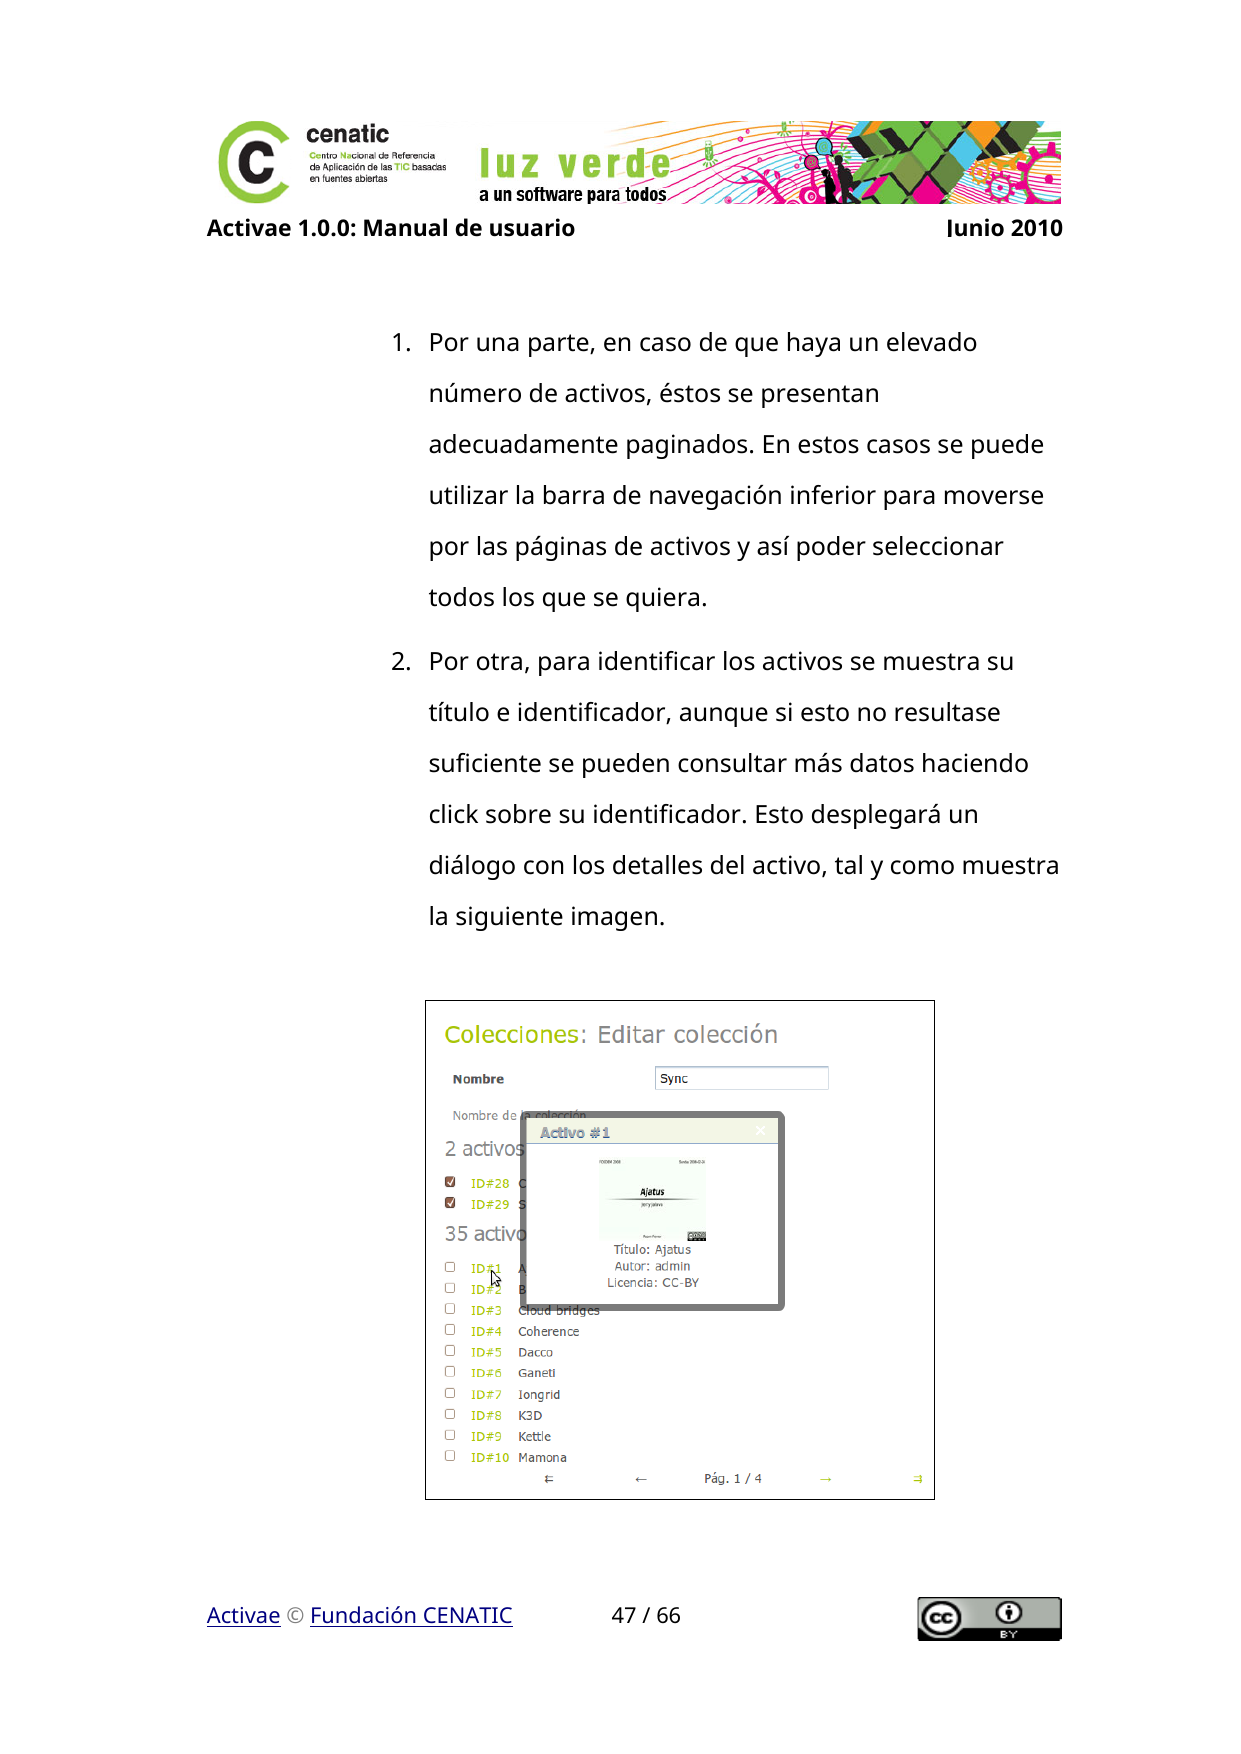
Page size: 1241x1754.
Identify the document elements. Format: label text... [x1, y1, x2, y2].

list Por otra, para identificar los activos se muestra su título e identificador, aunque si esto no resultase suficiente se pueden consultar más datos haciendo click sobre su identificador. Esto desplegará un diálogo con los detalles del activo, tal y como muestra la siguiente imagen. [391, 643, 1063, 933]
list Por una parte, en caso de que haya un elevado número de activos, éstos se presentan adecuadamente paginados. En estos casos se puede utilizar la barra de navegación inferior para moverse por las páginas de activos y así poder seleccionar todos los que se quiera. [391, 325, 1063, 614]
picture [917, 1597, 1062, 1641]
picture [211, 121, 1061, 204]
picture [428, 1003, 932, 1497]
